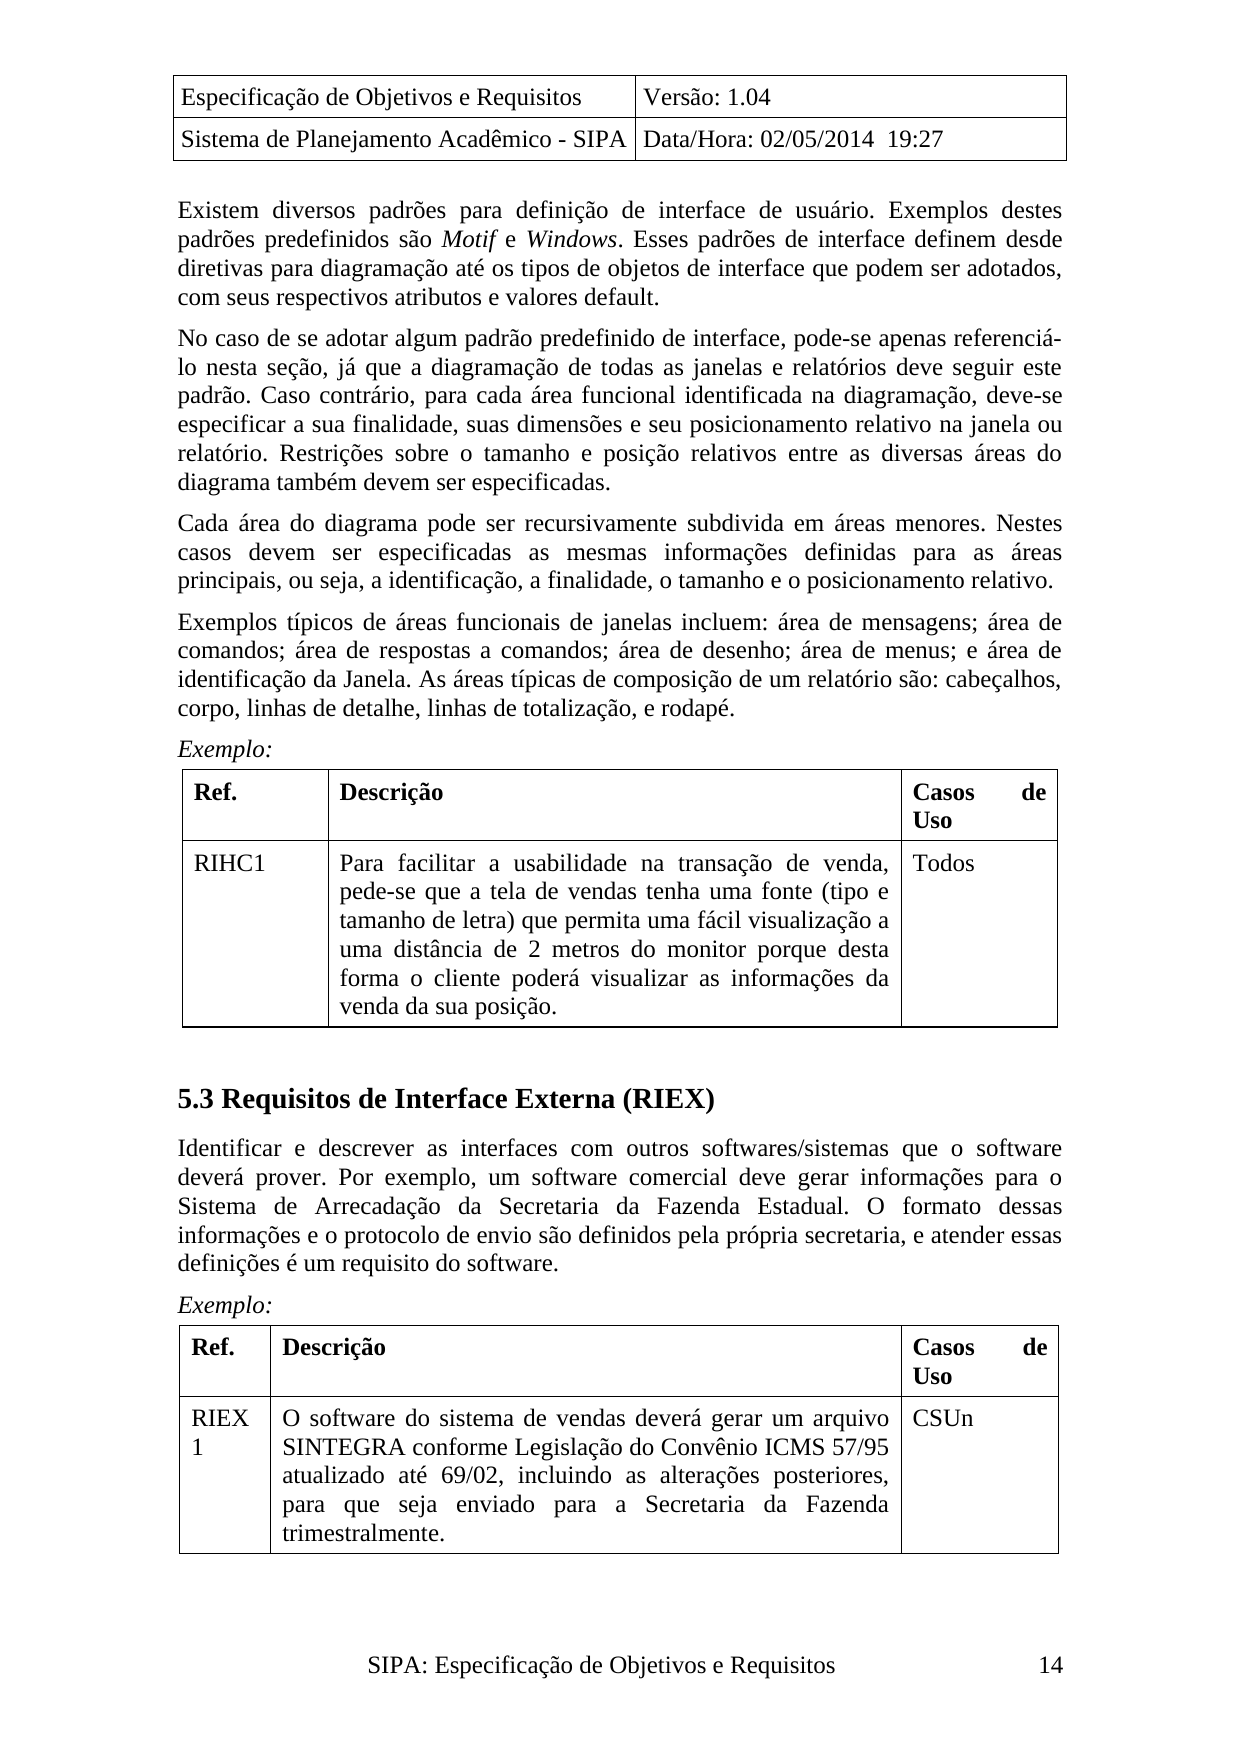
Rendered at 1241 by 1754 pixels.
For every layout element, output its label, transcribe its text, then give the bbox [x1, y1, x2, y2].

text Exemplo: [177, 1290, 1063, 1318]
subtitle 5.3 Requisitos de Interface Externa (RIEX) [177, 1081, 1063, 1115]
table_header Casos de Uso [902, 770, 1057, 840]
table_header Descrição [271, 1326, 901, 1396]
text Exemplo: [177, 734, 1063, 763]
table_cell Todos [902, 841, 1057, 1026]
table_cell RIHC1 [183, 841, 328, 1026]
text Exemplos típicos de áreas funcionais de janelas incluem: área de mensagens; área de comandos; área de respostas a comandos; área de desenho; área de menus; e área de identificação da Janela. As áreas típicas de composição de um relatório são: cabeçalhos, corpo, linhas de detalhe, linhas de totalização, e rodapé. [177, 607, 1063, 722]
table_header Descrição [329, 770, 901, 840]
table_header Casos de Uso [902, 1326, 1058, 1396]
text Cada área do diagrama pode ser recursivamente subdivida em áreas menores. Nestes casos devem ser especificadas as mesmas informações definidas para as áreas principais, ou seja, a identificação, a finalidade, o tamanho e o posicionamento relativo. [177, 508, 1063, 594]
table_cell O software do sistema de vendas deverá gerar um arquivo SINTEGRA conforme Legislação do Convênio ICMS 57/95 atualizado até 69/02, incluindo as alterações posteriores, para que seja enviado para a Secretaria da Fazenda trimestralmente. [271, 1397, 901, 1553]
table_header Ref. [183, 770, 328, 840]
text No caso de se adotar algum padrão predefinido de interface, pode-se apenas referenciá-lo nesta seção, já que a diagramação de todas as janelas e relatórios deve seguir este padrão. Caso contrário, para cada área funcional identificada na diagramação, deve-se especificar a sua finalidade, suas dimensões e seu posicionamento relativo na janela ou relatório. Restrições sobre o tamanho e posição relativos entre as diversas áreas do diagrama também devem ser especificadas. [177, 323, 1063, 496]
table_cell CSUn [902, 1397, 1058, 1553]
text Existem diversos padrões para definição de interface de usuário. Exemplos destes padrões predefinidos são Motif e Windows. Esses padrões de interface definem desde diretivas para diagramação até os tipos de objetos de interface que podem ser adotados, com seus respectivos atributos e valores default. [177, 196, 1063, 311]
text Identificar e descrever as interfaces com outros softwares/sistemas que o software deverá prover. Por exemplo, um software comercial deve gerar informações para o Sistema de Arrecadação da Secretaria da Fazenda Estadual. O formato dessas informações e o protocolo de envio são definidos pela própria secretaria, e atender essas definições é um requisito do software. [177, 1133, 1063, 1277]
table_cell Para facilitar a usabilidade na transação de venda, pede-se que a tela de vendas tenha uma fonte (tipo e tamanho de letra) que permita uma fácil visualização a uma distância de 2 metros do monitor porque desta forma o cliente poderá visualizar as informações da venda da sua posição. [329, 841, 901, 1026]
table_header Ref. [180, 1326, 270, 1396]
table_cell RIEX1 [180, 1397, 270, 1553]
